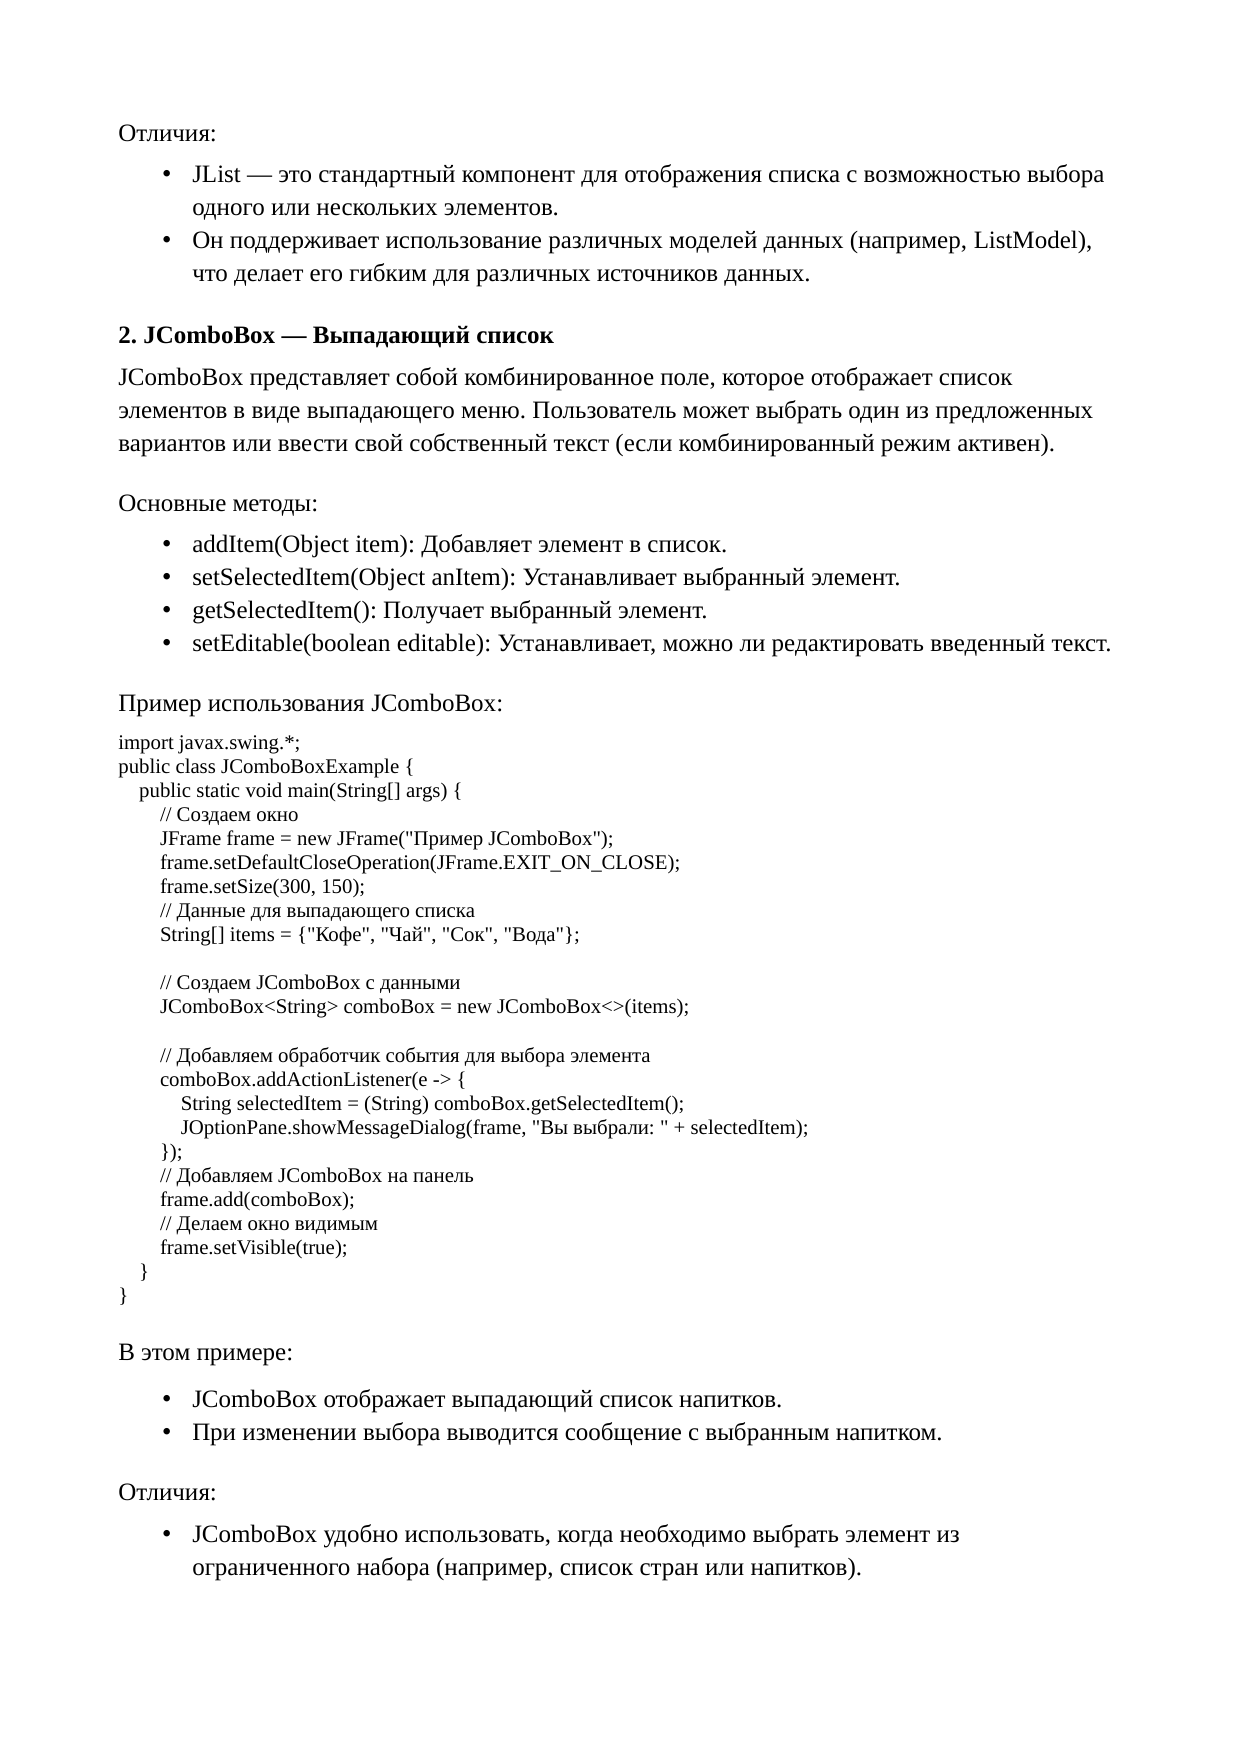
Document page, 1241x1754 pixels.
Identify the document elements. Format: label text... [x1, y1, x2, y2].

text JComboBox представляет собой комбинированное поле, которое отображает список элементов в виде выпадающего меню. Пользователь может выбрать один из предложенных вариантов или ввести свой собственный текст (если комбинированный режим активен). [118, 362, 1122, 457]
text String[] items = {"Кофе", "Чай", "Сок", "Вода"}; [118, 922, 1122, 946]
list getSelectedItem(): Получает выбранный элемент. [162, 595, 1122, 624]
subtitle Основные методы: [118, 488, 1122, 517]
list JComboBox отображает выпадающий список напитков. [162, 1384, 1122, 1413]
list setEditable(boolean editable): Устанавливает, можно ли редактировать введенный текст. [162, 628, 1122, 657]
text frame.setDefaultCloseOperation(JFrame.EXIT_ON_CLOSE); [118, 850, 1122, 874]
text В этом примере: [118, 1337, 1122, 1365]
text // Данные для выпадающего списка [118, 898, 1122, 922]
text // Создаем JComboBox с данными [118, 970, 1122, 994]
text } [118, 1283, 1122, 1307]
list JComboBox удобно использовать, когда необходимо выбрать элемент из ограниченного набора (например, список стран или напитков). [162, 1519, 1122, 1580]
text frame.setSize(300, 150); [118, 874, 1122, 898]
subtitle Пример использования JComboBox: [118, 688, 1122, 717]
text JComboBox<String> comboBox = new JComboBox<>(items); [118, 994, 1122, 1018]
text } [118, 1259, 1122, 1283]
text }); [118, 1139, 1122, 1163]
text frame.add(comboBox); [118, 1187, 1122, 1211]
text public class JComboBoxExample { [118, 754, 1122, 778]
text // Делаем окно видимым [118, 1211, 1122, 1235]
text // Создаем окно [118, 802, 1122, 826]
text comboBox.addActionListener(e -> { [118, 1067, 1122, 1091]
subtitle Отличия: [118, 118, 1122, 147]
text import javax.swing.*; [118, 730, 1122, 754]
text // Добавляем обработчик события для выбора элемента [118, 1042, 1122, 1067]
text // Добавляем JComboBox на панель [118, 1163, 1122, 1187]
list JList — это стандартный компонент для отображения списка с возможностью выбора одного или нескольких элементов. [162, 159, 1122, 221]
text JFrame frame = new JFrame("Пример JComboBox"); [118, 826, 1122, 850]
list При изменении выбора выводится сообщение с выбранным напитком. [162, 1417, 1122, 1446]
text String selectedItem = (String) comboBox.getSelectedItem(); [118, 1091, 1122, 1115]
text JOptionPane.showMessageDialog(frame, "Вы выбрали: " + selectedItem); [118, 1115, 1122, 1139]
list Он поддерживает использование различных моделей данных (например, ListModel), что делает его гибким для различных источников данных. [162, 225, 1122, 287]
list addItem(Object item): Добавляет элемент в список. [162, 529, 1122, 558]
text public static void main(String[] args) { [118, 778, 1122, 802]
subtitle Отличия: [118, 1477, 1122, 1506]
list setSelectedItem(Object anItem): Устанавливает выбранный элемент. [162, 562, 1122, 591]
text frame.setVisible(true); [118, 1235, 1122, 1259]
subtitle 2. JComboBox — Выпадающий список [118, 321, 1122, 349]
